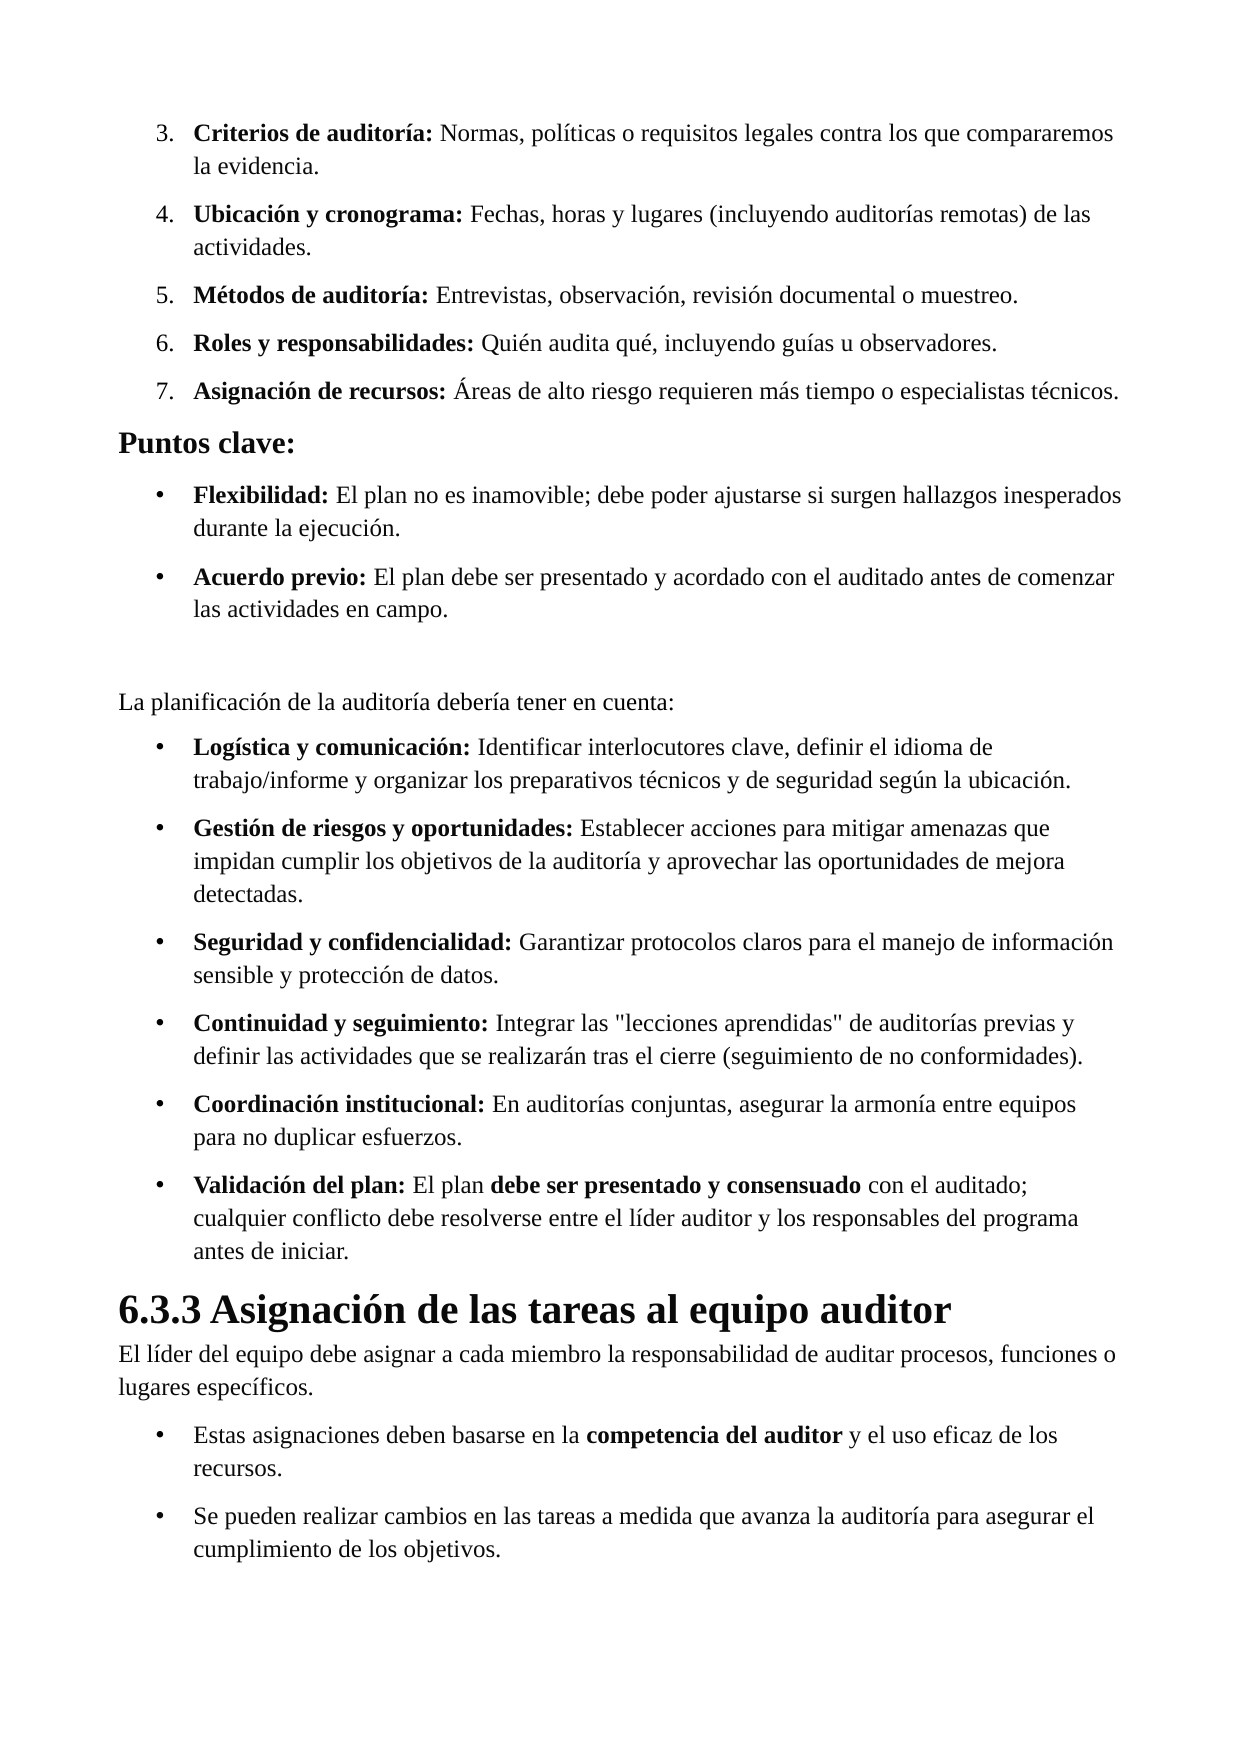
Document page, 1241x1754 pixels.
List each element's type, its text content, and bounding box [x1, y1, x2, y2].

list Ubicación y cronograma: Fechas, horas y lugares (incluyendo auditorías remotas) de las actividades. [156, 199, 1122, 261]
list Estas asignaciones deben basarse en la competencia del auditor y el uso eficaz de los recursos. [156, 1420, 1122, 1482]
list Gestión de riesgos y oportunidades: Establecer acciones para mitigar amenazas que impidan cumplir los objetivos de la auditoría y aprovechar las oportunidades de mejora detectadas. [156, 813, 1122, 908]
list Acuerdo previo: El plan debe ser presentado y acordado con el auditado antes de comenzar las actividades en campo. [156, 562, 1122, 623]
text El líder del equipo debe asignar a cada miembro la responsabilidad de auditar procesos, funciones o lugares específicos. [118, 1339, 1122, 1401]
list Métodos de auditoría: Entrevistas, observación, revisión documental o muestreo. [156, 280, 1122, 309]
list Continuidad y seguimiento: Integrar las "lecciones aprendidas" de auditorías previas y definir las actividades que se realizarán tras el cierre (seguimiento de no conformidades). [156, 1008, 1122, 1070]
list Flexibilidad: El plan no es inamovible; debe poder ajustarse si surgen hallazgos inesperados durante la ejecución. [156, 481, 1122, 542]
list Asignación de recursos: Áreas de alto riesgo requieren más tiempo o especialistas técnicos. [156, 376, 1122, 405]
list Validación del plan: El plan debe ser presentado y consensuado con el auditado; cualquier conflicto debe resolverse entre el líder auditor y los responsables del programa antes de iniciar. [156, 1170, 1122, 1265]
list Se pueden realizar cambios en las tareas a medida que avanza la auditoría para asegurar el cumplimiento de los objetivos. [156, 1501, 1122, 1563]
list Seguridad y confidencialidad: Garantizar protocolos claros para el manejo de información sensible y protección de datos. [156, 927, 1122, 989]
list Criterios de auditoría: Normas, políticas o requisitos legales contra los que compararemos la evidencia. [156, 118, 1122, 180]
list Logística y comunicación: Identificar interlocutores clave, definir el idioma de trabajo/informe y organizar los preparativos técnicos y de seguridad según la ubicación. [156, 732, 1122, 794]
text 6.3.3 Asignación de las tareas al equipo auditor [118, 1284, 1122, 1332]
text Puntos clave: [118, 424, 1122, 460]
text La planificación de la auditoría debería tener en cuenta: [118, 687, 1122, 716]
list Roles y responsabilidades: Quién audita qué, incluyendo guías u observadores. [156, 328, 1122, 357]
list Coordinación institucional: En auditorías conjuntas, asegurar la armonía entre equipos para no duplicar esfuerzos. [156, 1089, 1122, 1151]
